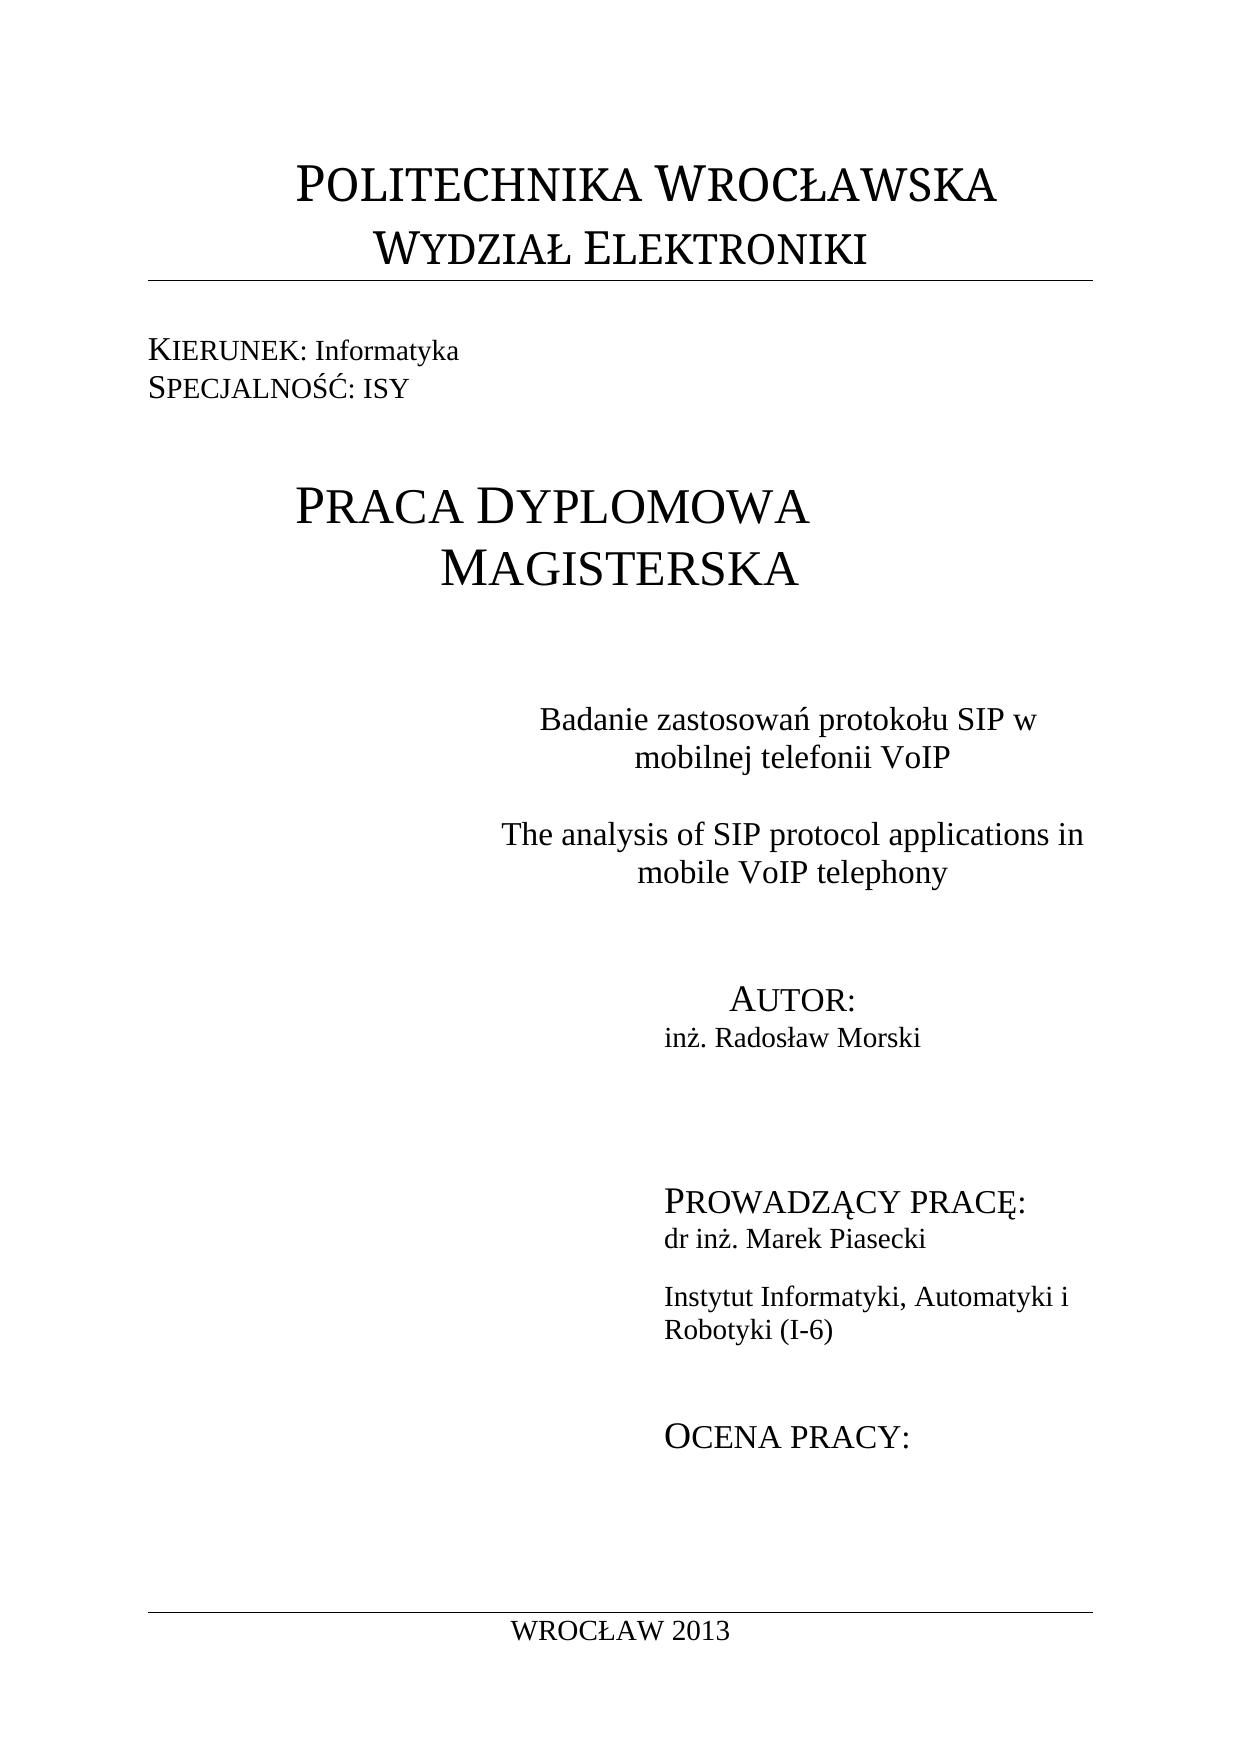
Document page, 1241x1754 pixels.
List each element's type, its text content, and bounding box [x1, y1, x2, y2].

text PROWADZĄCY PRACĘ: [590, 1178, 1093, 1221]
text POLITECHNIKA WROCŁAWSKA [221, 148, 1093, 216]
text OCENA PRACY: [148, 1413, 1093, 1456]
text Badanie zastosowań protokołu SIP w [479, 699, 1106, 737]
text WYDZIAŁ ELEKTRONIKI [148, 216, 1093, 280]
text Instytut Informatyki, Automatyki i Robotyki (I-6) [148, 1279, 1093, 1346]
subtitle dr inż. Marek Piasecki [148, 1221, 1093, 1255]
subtitle KIERUNEK: Informatyka [148, 329, 1093, 367]
subtitle MAGISTERSKA [148, 535, 1093, 597]
text SPECJALNOŚĆ: ISY [148, 367, 1093, 406]
subtitle PRACA DYPLOMOWA [295, 473, 1093, 535]
text The analysis of SIP protocol applications in mobile VoIP telephony [479, 814, 1106, 891]
text mobilnej telefonii VoIP [479, 737, 1106, 776]
subtitle WROCŁAW 2013 [148, 1613, 1093, 1646]
text inż. Radosław Morski [479, 1020, 1106, 1053]
text AUTOR: [479, 977, 1106, 1020]
